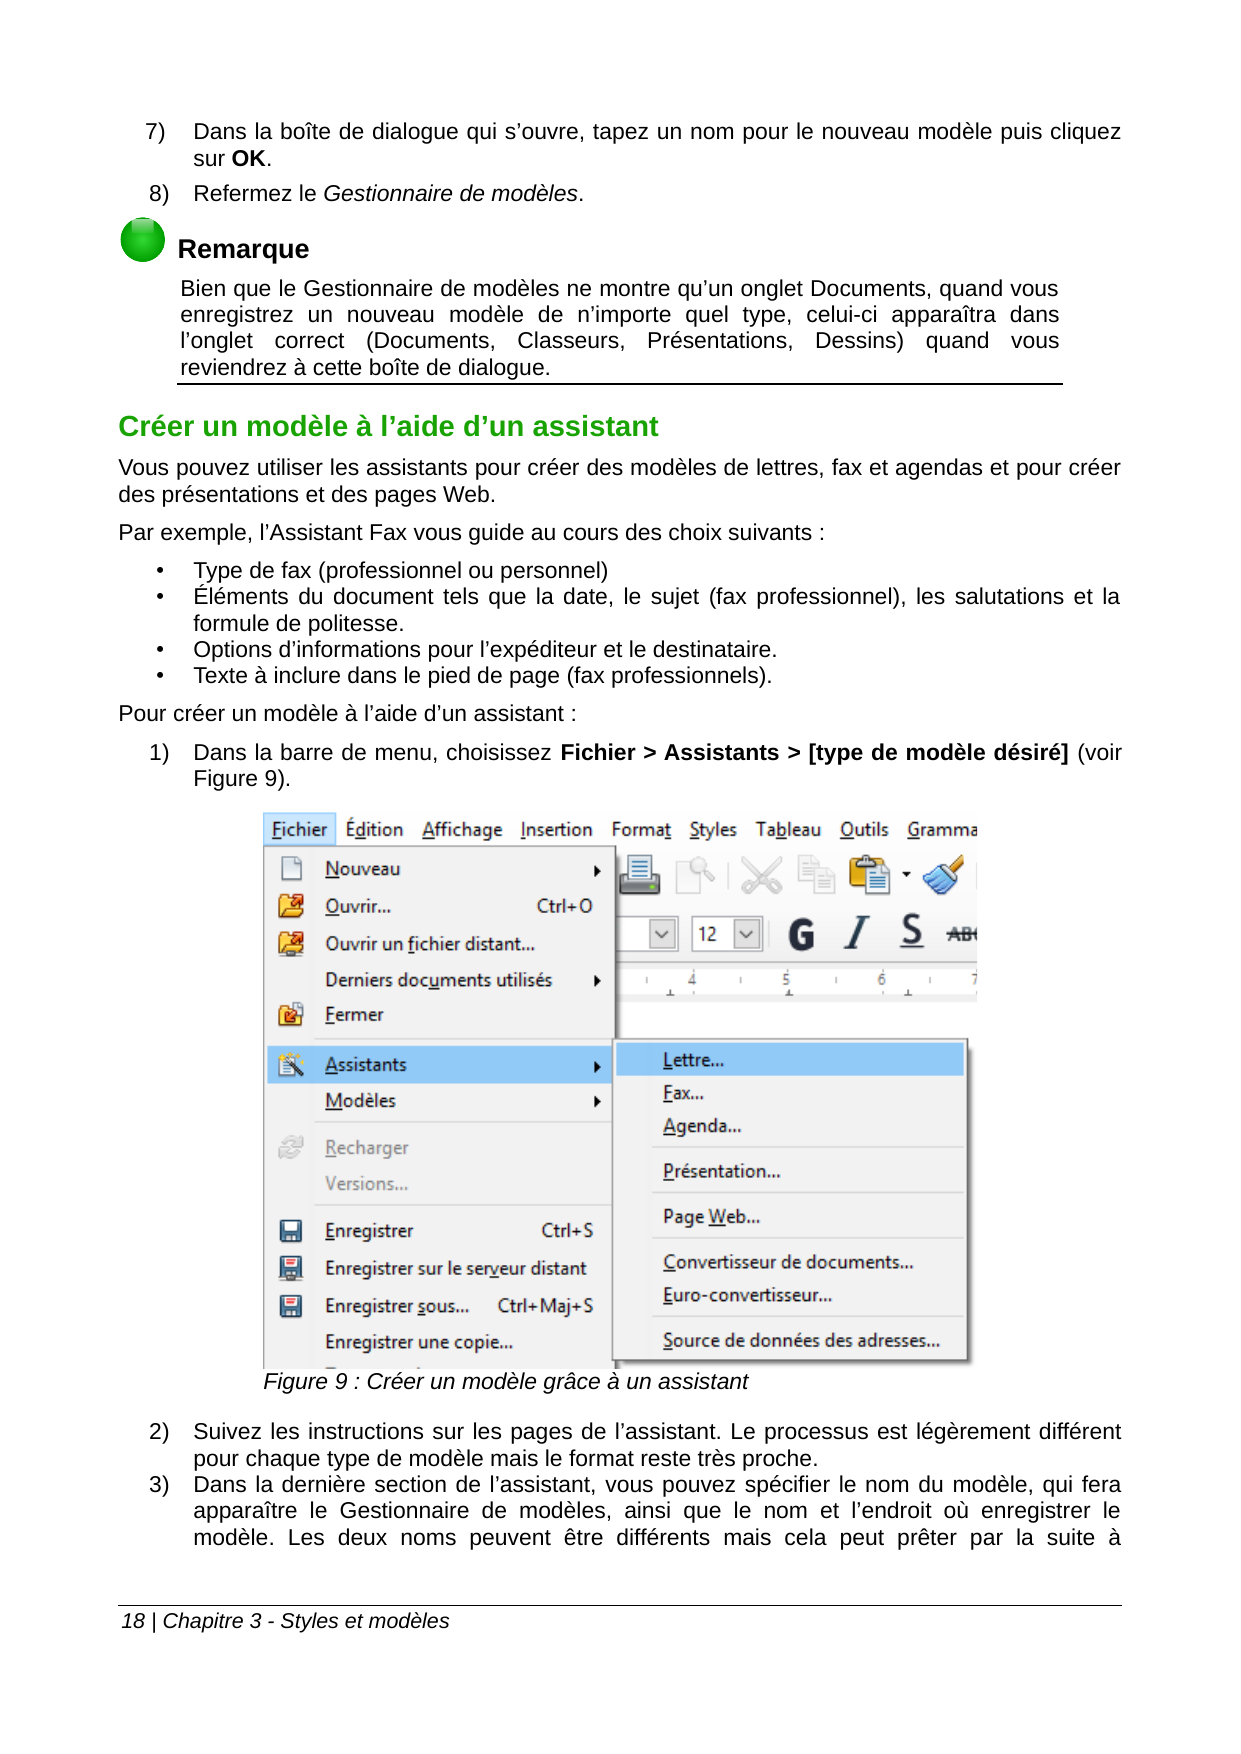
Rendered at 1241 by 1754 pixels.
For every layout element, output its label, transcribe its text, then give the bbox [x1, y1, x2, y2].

list Options d’informations pour l’expéditeur et le destinataire. [156, 636, 1122, 662]
text Figure 9 : Créer un modèle grâce à un assistant [263, 1369, 977, 1395]
list Refermez le Gestionnaire de modèles. [169, 180, 1122, 206]
subtitle Créer un modèle à l’aide d’un assistant [118, 409, 1122, 442]
text Bien que le Gestionnaire de modèles ne montre qu’un onglet Documents, quand vous enregistrez un nouveau modèle de n’importe quel type, celui-ci apparaîtra dans l’onglet correct (Documents, Classeurs, Présentations, Dessins) quand vous reviendrez à cette boîte de dialogue. [177, 272, 1063, 383]
list Éléments du document tels que la date, le sujet (fax professionnel), les salutations et la formule de politesse. [156, 583, 1122, 636]
list Suivez les instructions sur les pages de l’assistant. Le processus est légèrement différent pour chaque type de modèle mais le format reste très proche. [169, 1418, 1122, 1471]
list Type de fax (professionnel ou personnel) [156, 557, 1122, 583]
text Par exemple, l’Assistant Fax vous guide au cours des choix suivants : [118, 519, 1122, 545]
text Vous pouvez utiliser les assistants pour créer des modèles de lettres, fax et agendas et pour créer des présentations et des pages Web. [118, 454, 1122, 507]
list Dans la dernière section de l’assistant, vous pouvez spécifier le nom du modèle, qui fera apparaître le Gestionnaire de modèles, ainsi que le nom et l’endroit où enregistrer le modèle. Les deux noms peuvent être différents mais cela peut prêter par la suite à [169, 1471, 1122, 1550]
list Dans la barre de menu, choisissez Fichier > Assistants > [type de modèle désiré] (voir Figure 9). [169, 738, 1122, 791]
list Dans la boîte de dialogue qui s’ouvre, tapez un nom pour le nouveau modèle puis cliquez sur OK. [165, 118, 1122, 171]
text Pour créer un modèle à l’aide d’un assistant : [118, 700, 1122, 727]
subtitle Remarque [118, 215, 1122, 264]
list Texte à inclure dans le pied de page (fax professionnels). [156, 662, 1122, 689]
picture [263, 808, 978, 1369]
